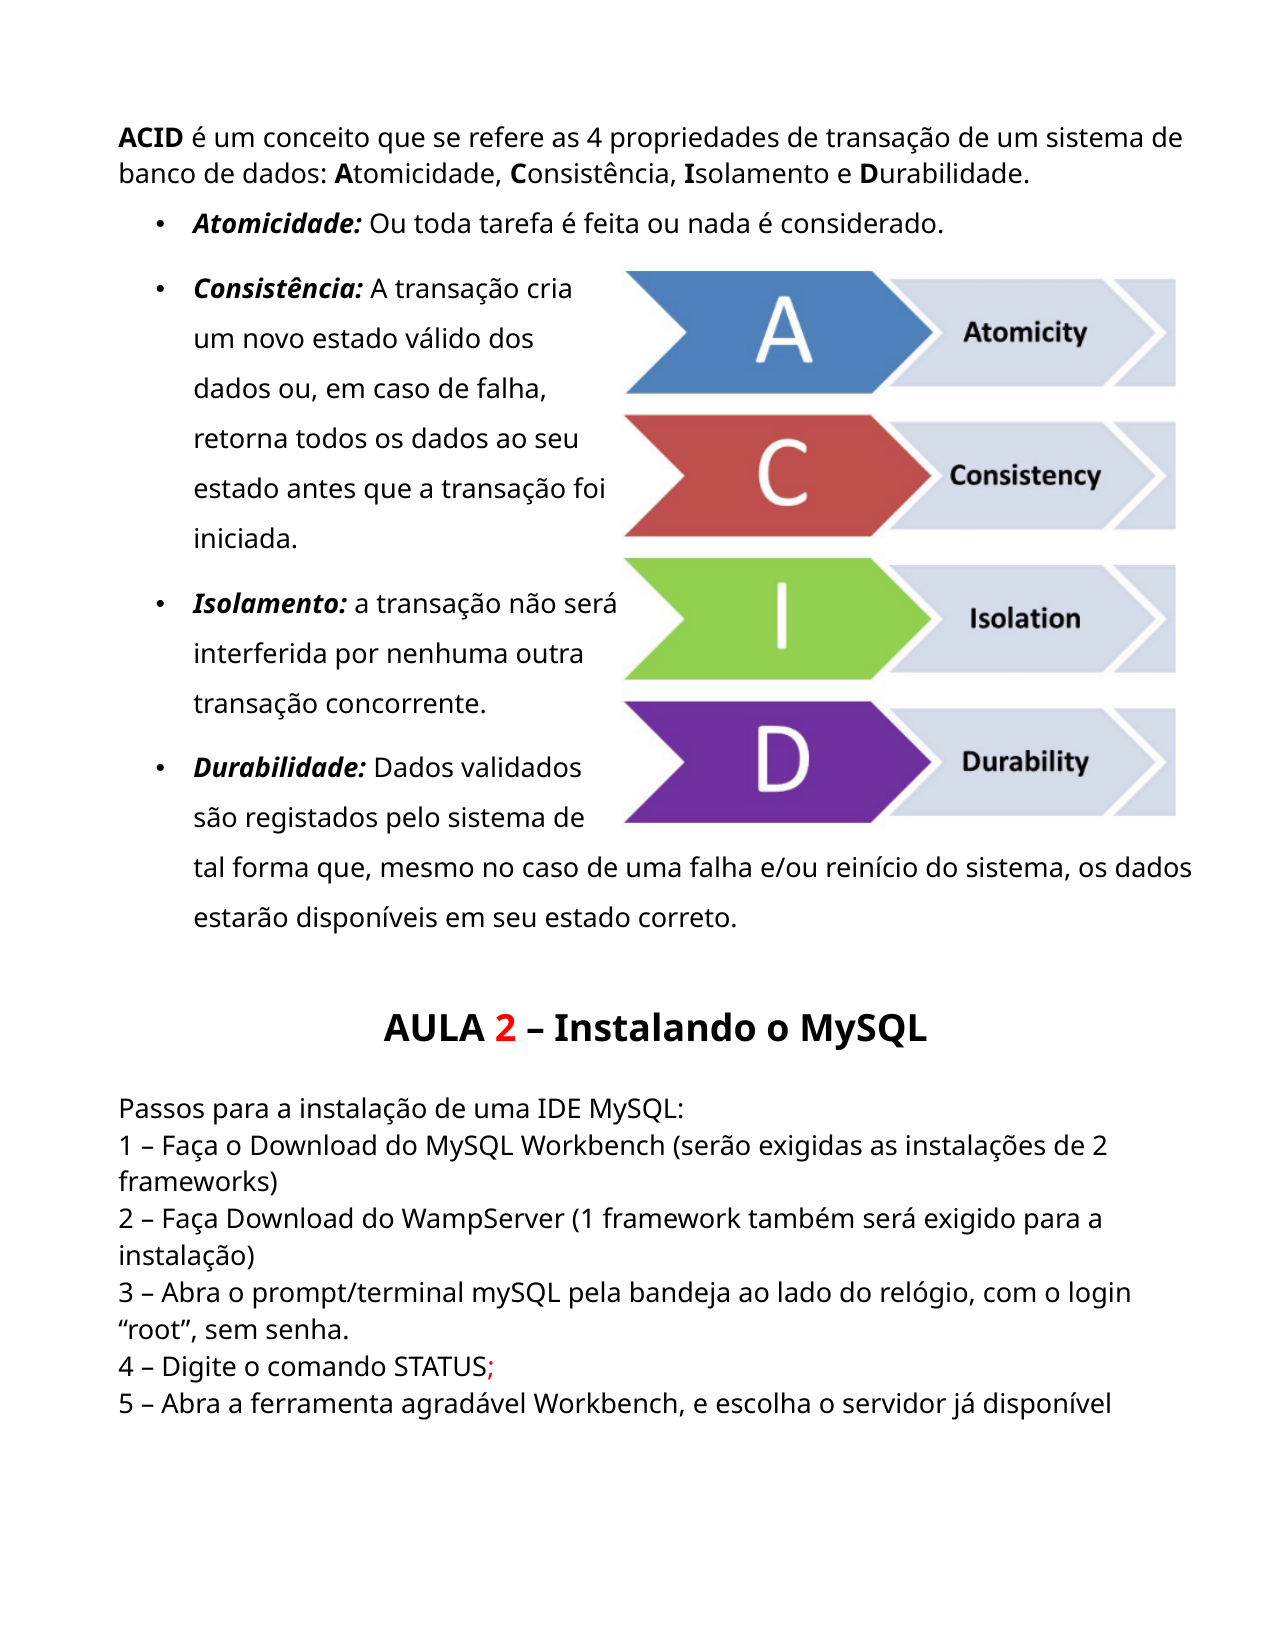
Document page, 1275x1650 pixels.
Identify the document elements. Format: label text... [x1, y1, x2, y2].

text 4 – Digite o comando STATUS; [118, 1347, 1193, 1384]
text AULA 2 – Instalando o MySQL [118, 1001, 1193, 1052]
list Consistência: A transação cria um novo estado válido dos dados ou, em caso de falha, retorna todos os dados ao seu estado antes que a transação foi iniciada. [156, 256, 1193, 556]
list Durabilidade: Dados validados são registados pelo sistema de tal forma que, mesmo no caso de uma falha e/ou reinício do sistema, os dados estarão disponíveis em seu estado correto. [156, 736, 1193, 936]
text 3 – Abra o prompt/terminal mySQL pela bandeja ao lado do relógio, com o login “root”, sem senha. [118, 1273, 1193, 1347]
text 1 – Faça o Download do MySQL Workbench (serão exigidas as instalações de 2 frameworks) [118, 1126, 1193, 1200]
picture [618, 263, 1176, 830]
list [1176, 571, 1193, 721]
list Atomicidade: Ou toda tarefa é feita ou nada é considerado. [156, 192, 1193, 242]
text 2 – Faça Download do WampServer (1 framework também será exigido para a instalação) [118, 1200, 1193, 1273]
text Passos para a instalação de uma IDE MySQL: [118, 1089, 1193, 1126]
text 5 – Abra a ferramenta agradável Workbench, e escolha o servidor já disponível [118, 1384, 1193, 1421]
list Isolamento: a transação não será interferida por nenhuma outra transação concorrente. [156, 571, 618, 721]
text ACID é um conceito que se refere as 4 propriedades de transação de um sistema de banco de dados: Atomicidade, Consistência, Isolamento e Durabilidade. [118, 118, 1193, 192]
